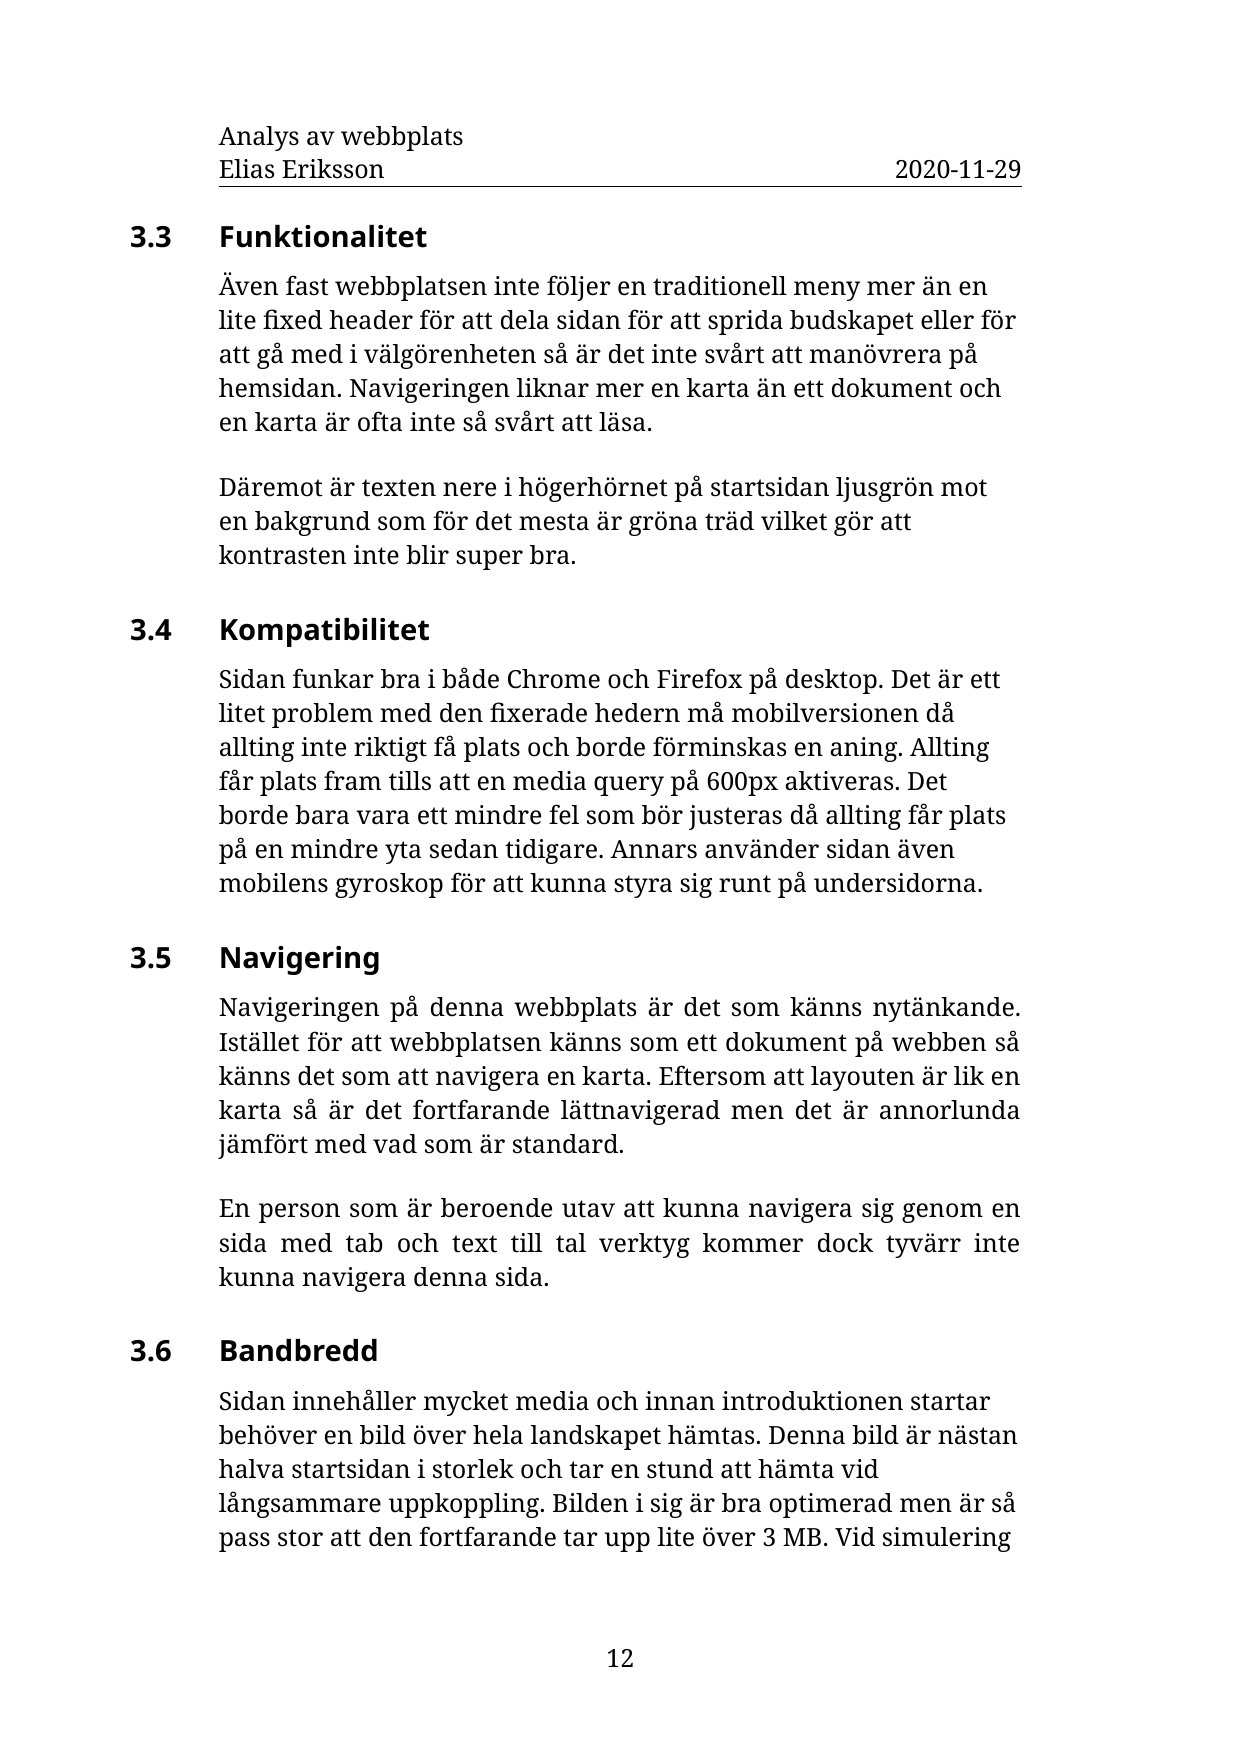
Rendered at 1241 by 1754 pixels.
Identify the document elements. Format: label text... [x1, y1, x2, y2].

subtitle Funktionalitet [130, 216, 1022, 256]
subtitle Navigering [130, 937, 1022, 977]
text Däremot är texten nere i högerhörnet på startsidan ljusgrön mot en bakgrund som för det mesta är gröna träd vilket gör att kontrasten inte blir super bra. [218, 470, 1022, 572]
text Navigeringen på denna webbplats är det som känns nytänkande. Istället för att webbplatsen känns som ett dokument på webben så känns det som att navigera en karta. Eftersom att layouten är lik en karta så är det fortfarande lättnavigerad men det är annorlunda jämfört med vad som är standard. [218, 990, 1022, 1160]
text Även fast webbplatsen inte följer en traditionell meny mer än en lite fixed header för att dela sidan för att sprida budskapet eller för att gå med i välgörenheten så är det inte svårt att manövrera på hemsidan. Navigeringen liknar mer en karta än ett dokument och en karta är ofta inte så svårt att läsa. [218, 269, 1022, 439]
text Sidan funkar bra i både Chrome och Firefox på desktop. Det är ett litet problem med den fixerade hedern må mobilversionen då allting inte riktigt få plats och borde förminskas en aning. Allting får plats fram tills att en media query på 600px aktiveras. Det borde bara vara ett mindre fel som bör justeras då allting får plats på en mindre yta sedan tidigare. Annars använder sidan även mobilens gyroskop för att kunna styra sig runt på undersidorna. [218, 662, 1022, 900]
subtitle Kompatibilitet [130, 609, 1022, 649]
text En person som är beroende utav att kunna navigera sig genom en sida med tab och text till tal verktyg kommer dock tyvärr inte kunna navigera denna sida. [218, 1191, 1022, 1293]
text Sidan innehåller mycket media och innan introduktionen startar behöver en bild över hela landskapet hämtas. Denna bild är nästan halva startsidan i storlek och tar en stund att hämta vid långsammare uppkoppling. Bilden i sig är bra optimerad men är så pass stor att den fortfarande tar upp lite över 3 MB. Vid simulering [218, 1383, 1022, 1553]
subtitle Bandbredd [130, 1331, 1022, 1370]
